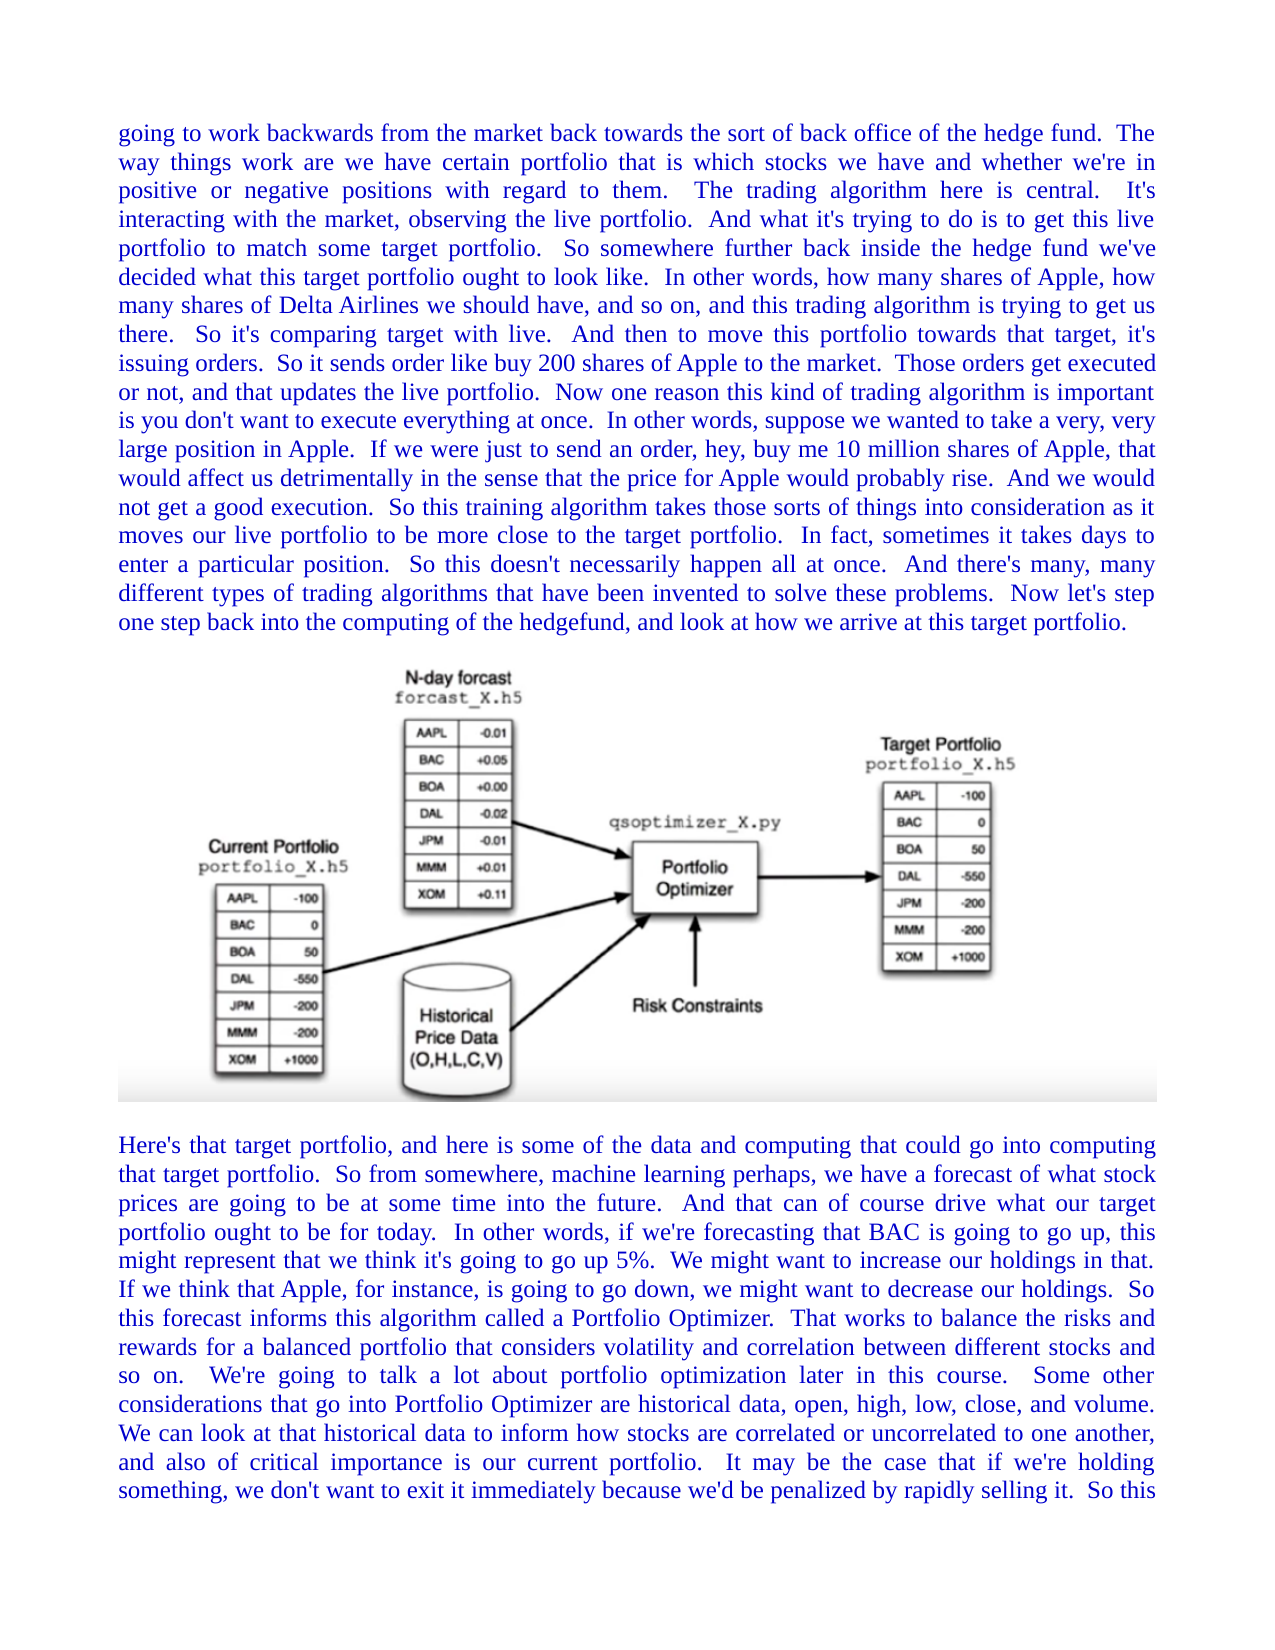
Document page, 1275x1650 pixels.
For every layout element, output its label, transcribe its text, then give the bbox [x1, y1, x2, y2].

picture [118, 664, 1157, 1102]
text going to work backwards from the market back towards the sort of back office of the hedge fund. The way things work are we have certain portfolio that is which stocks we have and whether we're in positive or negative positions with regard to them. The trading algorithm here is central. It's interacting with the market, observing the live portfolio. And what it's trying to do is to get this live portfolio to match some target portfolio. So somewhere further back inside the hedge fund we've decided what this target portfolio ought to look like. In other words, how many shares of Apple, how many shares of Delta Airlines we should have, and so on, and this trading algorithm is trying to get us there. So it's comparing target with live. And then to move this portfolio towards that target, it's issuing orders. So it sends order like buy 200 shares of Apple to the market. Those orders get executed or not, and that updates the live portfolio. Now one reason this kind of trading algorithm is important is you don't want to execute everything at once. In other words, suppose we wanted to take a very, very large position in Apple. If we were just to send an order, hey, buy me 10 million shares of Apple, that would affect us detrimentally in the sense that the price for Apple would probably rise. And we would not get a good execution. So this training algorithm takes those sorts of things into consideration as it moves our live portfolio to be more close to the target portfolio. In fact, sometimes it takes days to enter a particular position. So this doesn't necessarily happen all at once. And there's many, many different types of trading algorithms that have been invented to solve these problems. Now let's step one step back into the computing of the hedgefund, and look at how we arrive at this target portfolio. [118, 118, 1157, 636]
text Here's that target portfolio, and here is some of the data and computing that could go into computing that target portfolio. So from somewhere, machine learning perhaps, we have a forecast of what stock prices are going to be at some time into the future. And that can of course drive what our target portfolio ought to be for today. In other words, if we're forecasting that BAC is going to go up, this might represent that we think it's going to go up 5%. We might want to increase our holdings in that. If we think that Apple, for instance, is going to go down, we might want to decrease our holdings. So this forecast informs this algorithm called a Portfolio Optimizer. That works to balance the risks and rewards for a balanced portfolio that considers volatility and correlation between different stocks and so on. We're going to talk a lot about portfolio optimization later in this course. Some other considerations that go into Portfolio Optimizer are historical data, open, high, low, close, and volume. We can look at that historical data to inform how stocks are correlated or uncorrelated to one another, and also of critical importance is our current portfolio. It may be the case that if we're holding something, we don't want to exit it immediately because we'd be penalized by rapidly selling it. So this [118, 1130, 1157, 1504]
